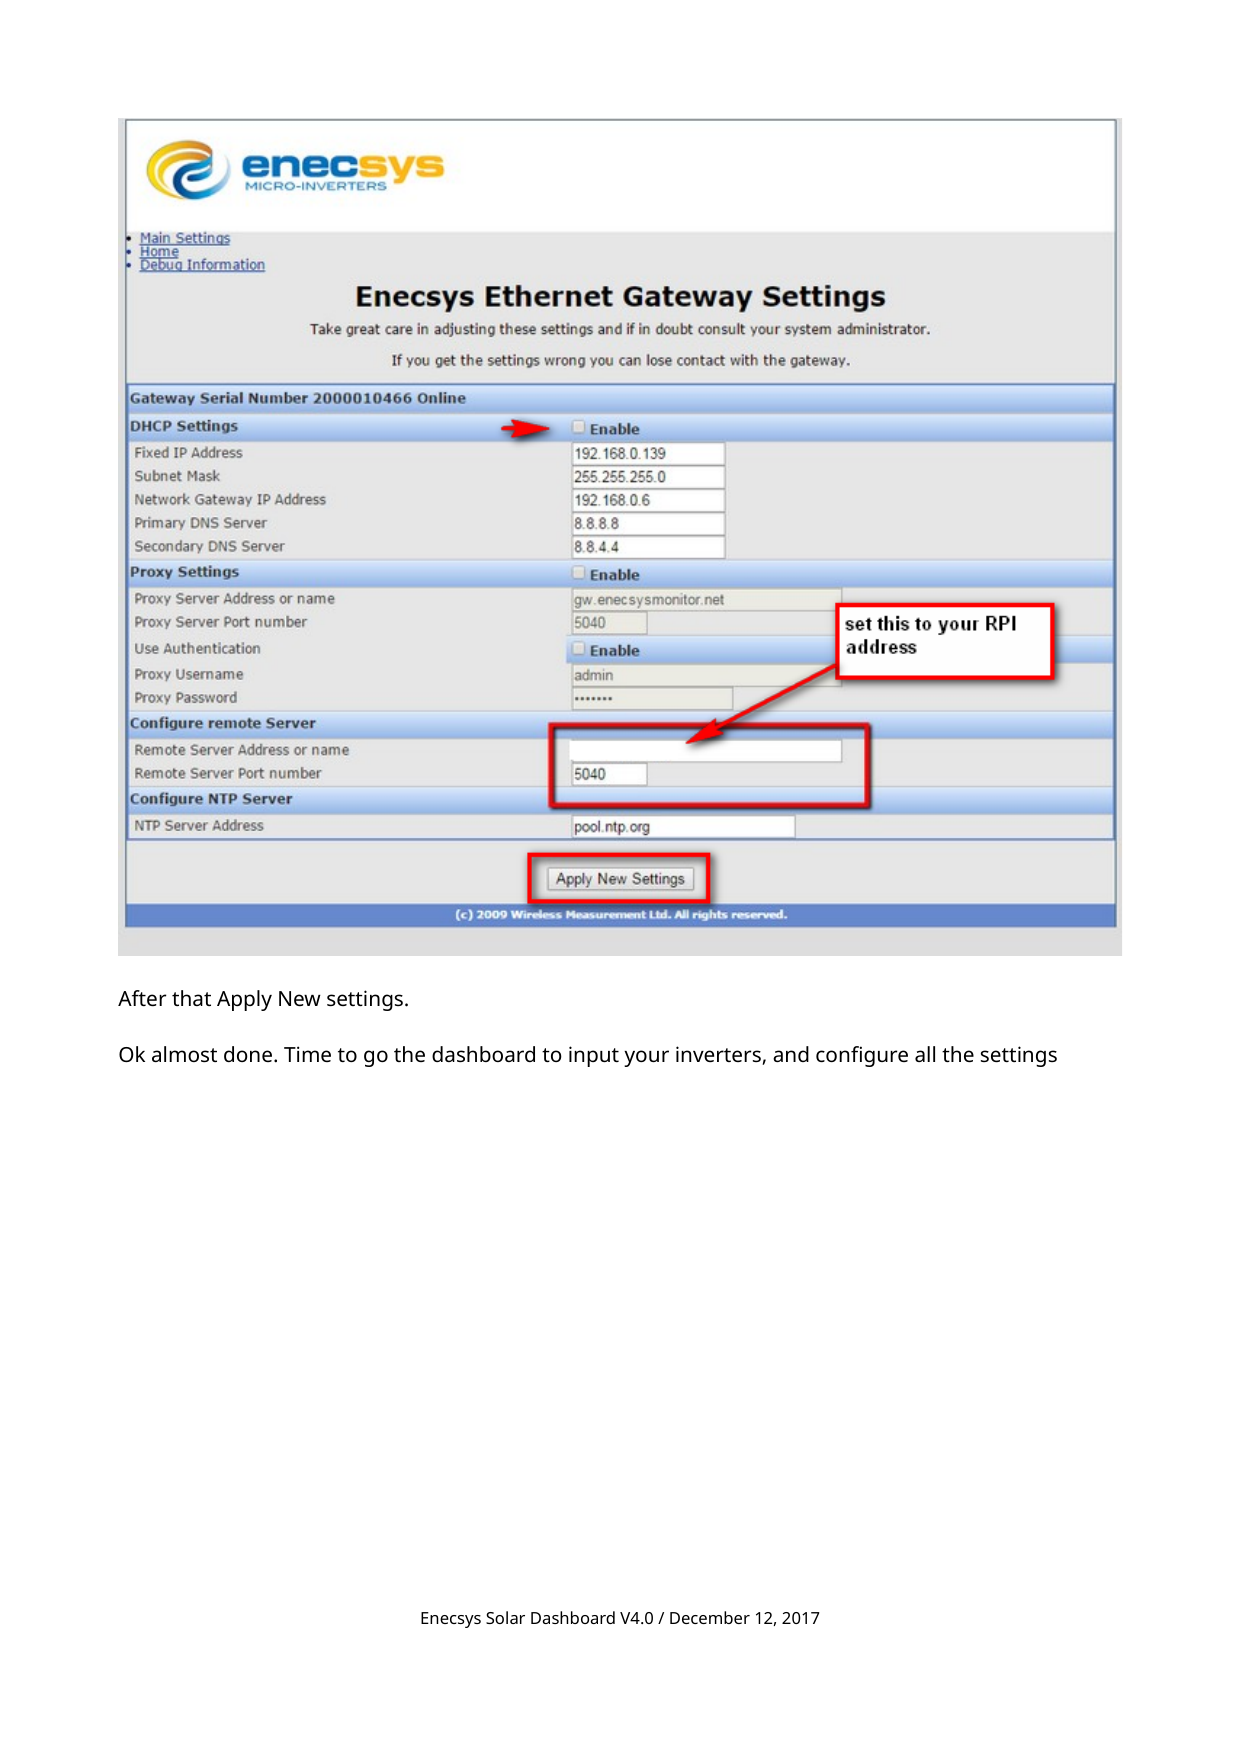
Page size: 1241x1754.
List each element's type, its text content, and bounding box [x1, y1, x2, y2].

text After that Apply New settings. [118, 984, 1122, 1012]
picture [118, 118, 1123, 956]
text Ok almost done. Time to go the dashboard to input your inverters, and configure all the settings [118, 1041, 1122, 1069]
